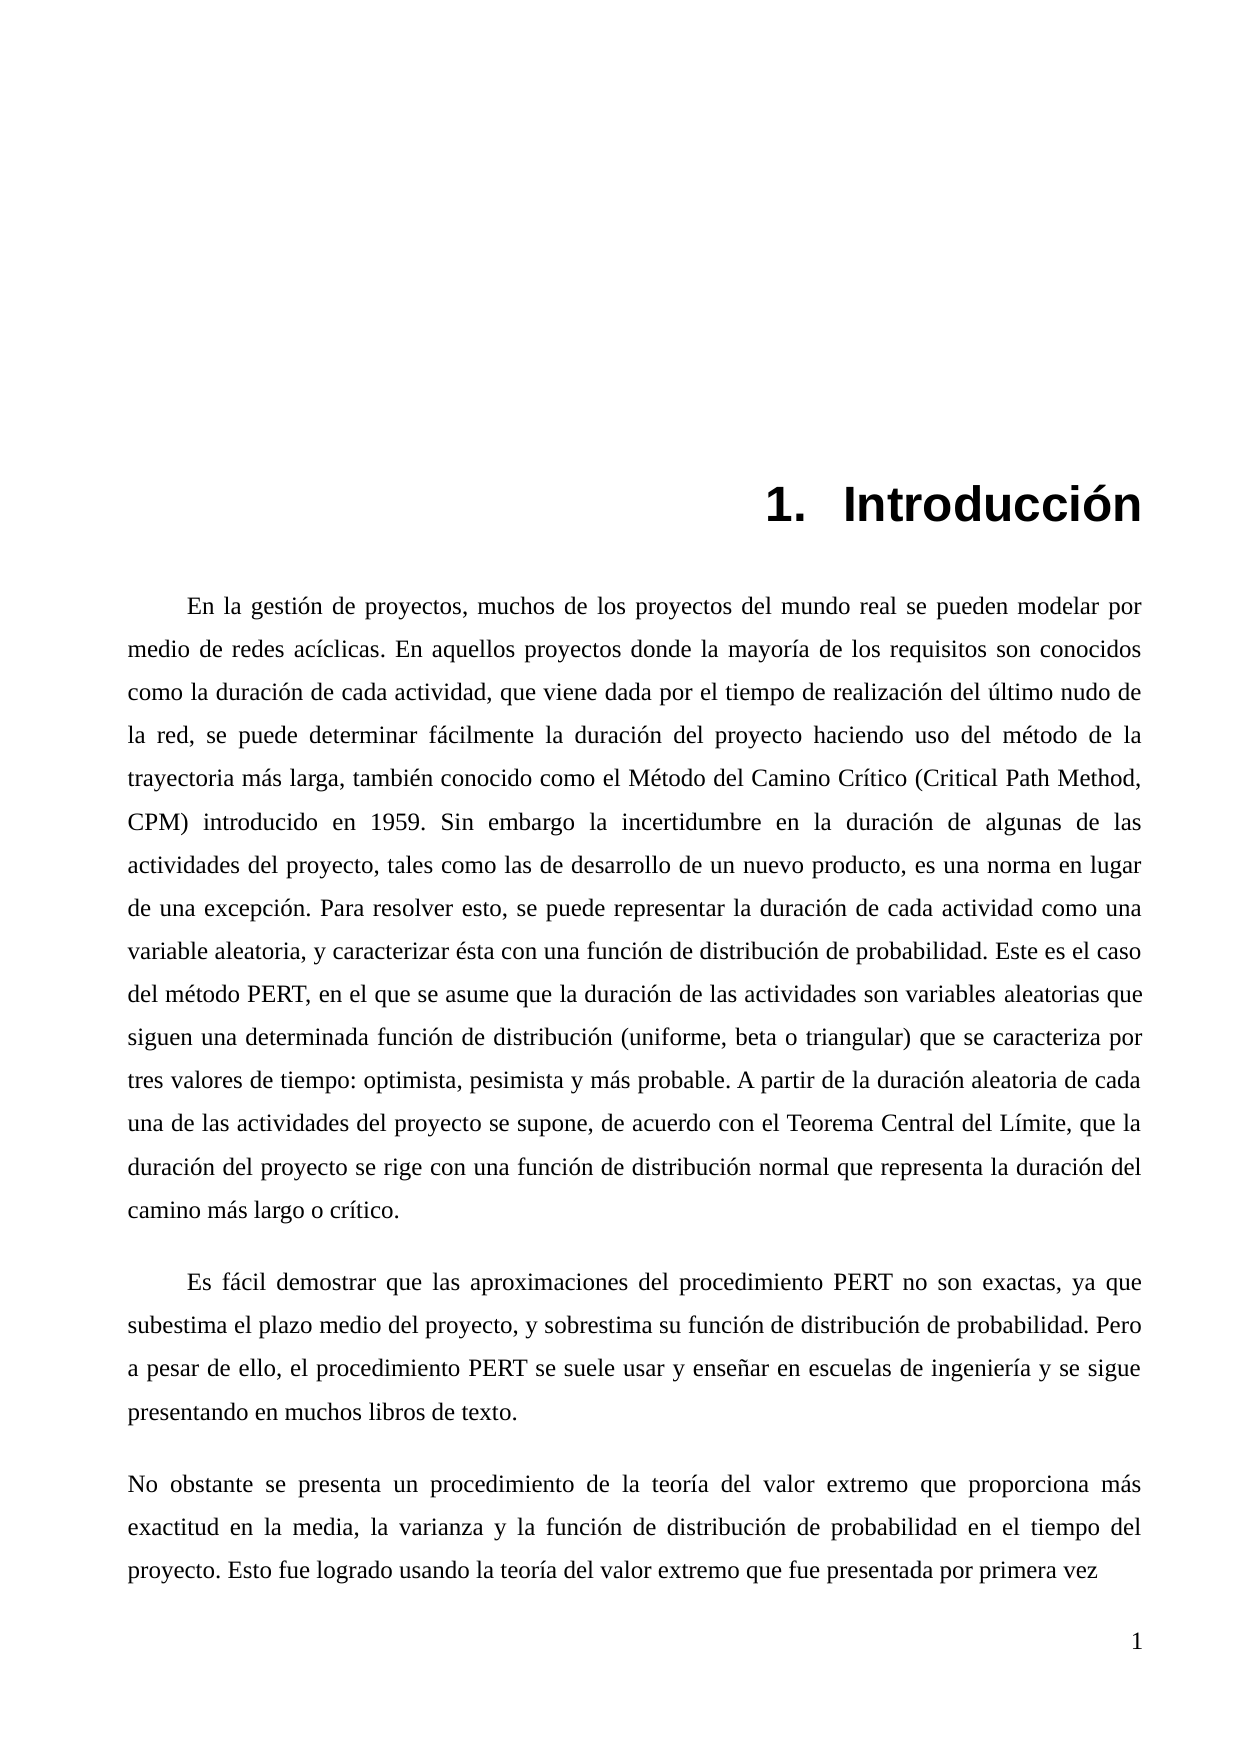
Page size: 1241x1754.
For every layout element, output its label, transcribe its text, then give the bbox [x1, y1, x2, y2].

text Es fácil demostrar que las aproximaciones del procedimiento PERT no son exactas, ya que subestima el plazo medio del proyecto, y sobrestima su función de distribución de probabilidad. Pero a pesar de ello, el procedimiento PERT se suele usar y enseñar en escuelas de ingeniería y se sigue presentando en muchos libros de texto. [127, 1267, 1143, 1425]
text No obstante se presenta un procedimiento de la teoría del valor extremo que proporciona más exactitud en la media, la varianza y la función de distribución de probabilidad en el tiempo del proyecto. Esto fue logrado usando la teoría del valor extremo que fue presentada por primera vez [127, 1469, 1143, 1584]
text En la gestión de proyectos, muchos de los proyectos del mundo real se pueden modelar por medio de redes acíclicas. En aquellos proyectos donde la mayoría de los requisitos son conocidos como la duración de cada actividad, que viene dada por el tiempo de realización del último nudo de la red, se puede determinar fácilmente la duración del proyecto haciendo uso del método de la trayectoria más larga, también conocido como el Método del Camino Crítico (Critical Path Method, CPM) introducido en 1959. Sin embargo la incertidumbre en la duración de algunas de las actividades del proyecto, tales como las de desarrollo de un nuevo producto, es una norma en lugar de una excepción. Para resolver esto, se puede representar la duración de cada actividad como una variable aleatoria, y caracterizar ésta con una función de distribución de probabilidad. Este es el caso del método PERT, en el que se asume que la duración de las actividades son variables aleatorias que siguen una determinada función de distribución (uniforme, beta o triangular) que se caracteriza por tres valores de tiempo: optimista, pesimista y más probable. A partir de la duración aleatoria de cada una de las actividades del proyecto se supone, de acuerdo con el Teorema Central del Límite, que la duración del proyecto se rige con una función de distribución normal que representa la duración del camino más largo o crítico. [127, 591, 1143, 1223]
subtitle Introducción [127, 475, 1143, 532]
